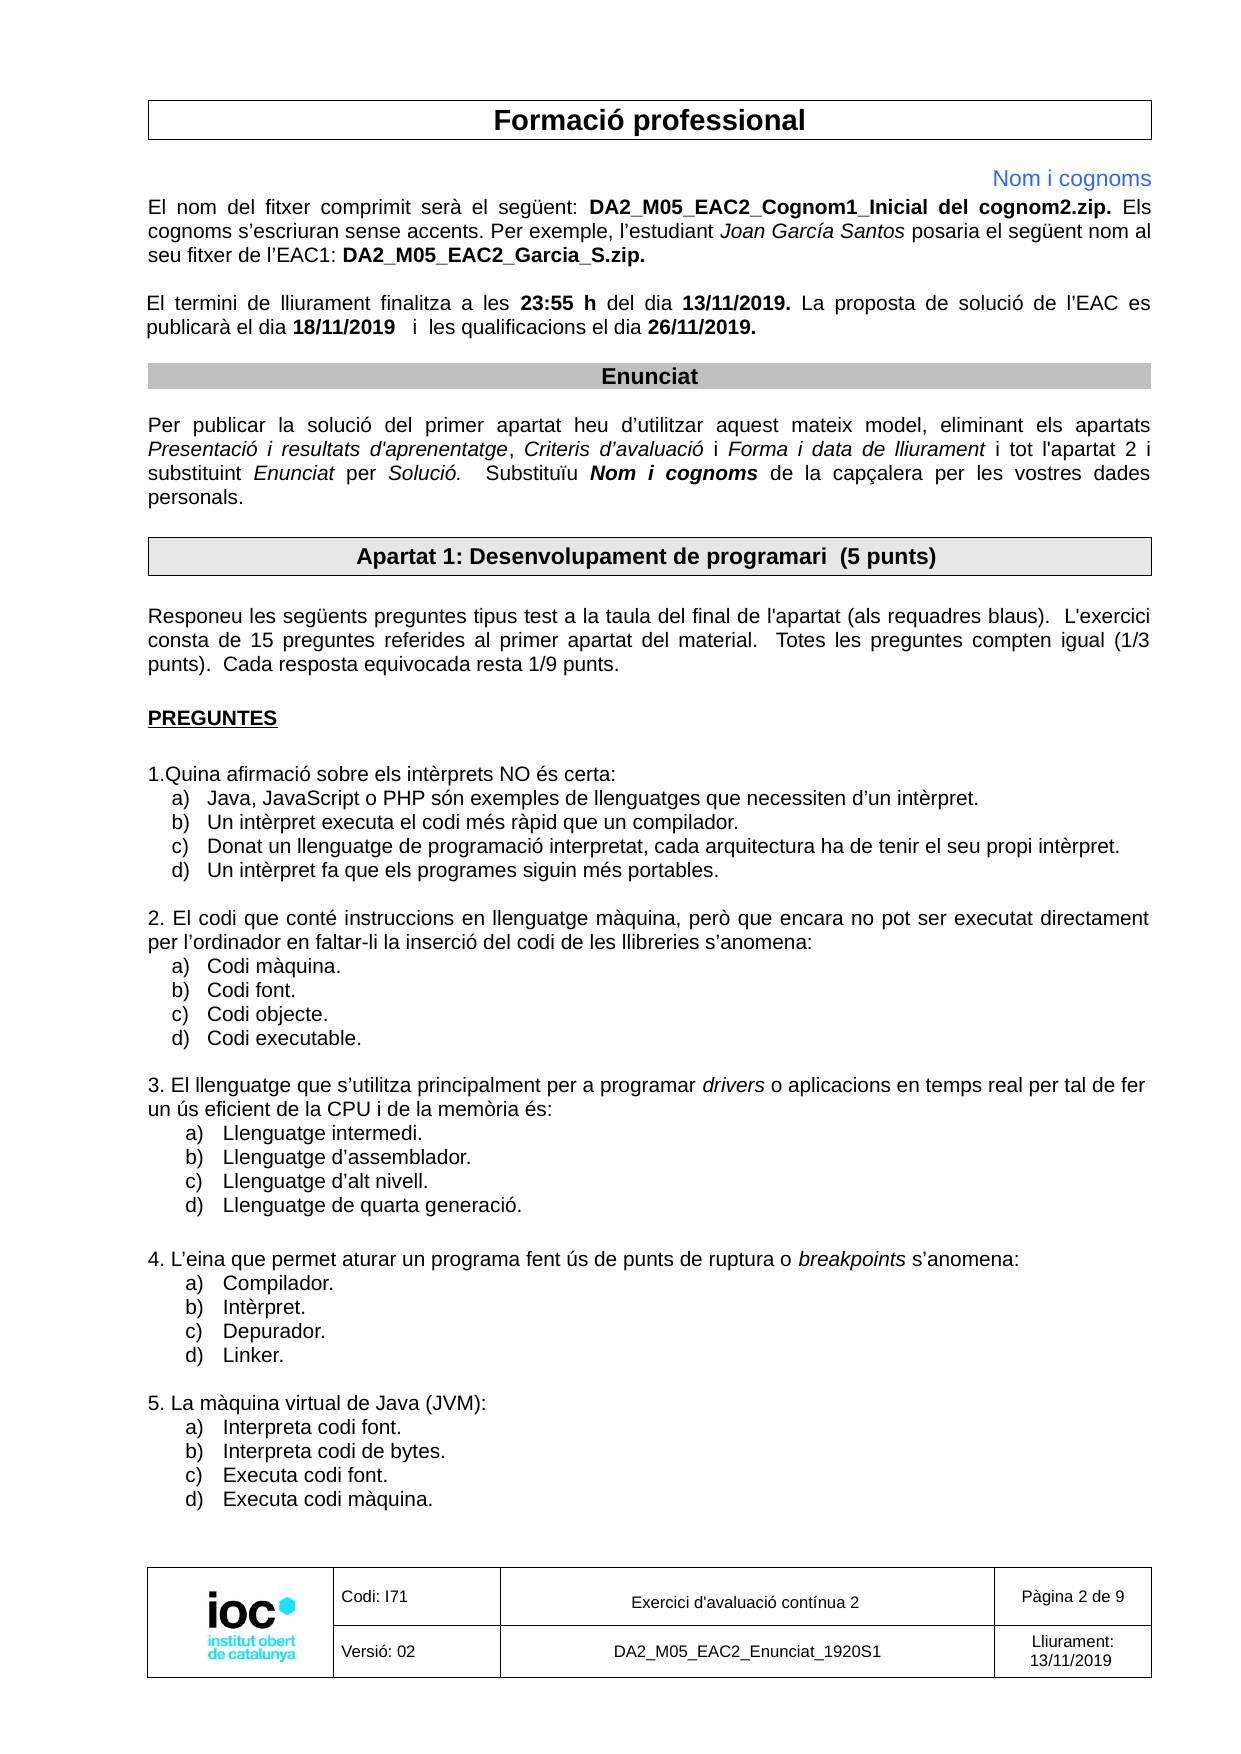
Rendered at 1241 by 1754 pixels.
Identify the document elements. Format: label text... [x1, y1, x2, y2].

text 4. L’eina que permet aturar un programa fent ús de punts de ruptura o breakpoints s’anomena: [148, 1247, 1151, 1271]
list Executa codi font. [185, 1462, 1151, 1486]
text 5. La màquina virtual de Java (JVM): [148, 1391, 1151, 1414]
list Llenguatge intermedi. [185, 1121, 1151, 1145]
text El nom del fitxer comprimit serà el següent: DA2_M05_EAC2_Cognom1_Inicial del cognom2.zip. Els cognoms s’escriuran sense accents. Per exemple, l’estudiant Joan García Santos posaria el següent nom al seu fitxer de l’EAC1: DA2_M05_EAC2_Garcia_S.zip. [148, 195, 1151, 267]
text Enunciat [148, 363, 1151, 389]
list Donat un llenguatge de programació interpretat, cada arquitectura ha de tenir el seu propi intèrpret. [171, 834, 1151, 858]
list Executa codi màquina. [185, 1486, 1151, 1510]
text 3. El llenguatge que s’utilitza principalment per a programar drivers o aplicacions en temps real per tal de fer un ús eficient de la CPU i de la memòria és: [148, 1073, 1151, 1121]
list Un intèrpret executa el codi més ràpid que un compilador. [171, 810, 1151, 834]
list Llenguatge de quarta generació. [185, 1193, 1151, 1217]
list Interpreta codi de bytes. [185, 1438, 1151, 1462]
text Per publicar la solució del primer apartat heu d’utilitzar aquest mateix model, eliminant els apartats Presentació i resultats d'aprenentatge, Criteris d’avaluació i Forma i data de lliurament i tot l'apartat 2 i substituint Enunciat per Solució. Substituïu Nom i cognoms de la capçalera per les vostres dades personals. [148, 413, 1151, 509]
list Compilador. [185, 1271, 1151, 1295]
list Codi objecte. [171, 1001, 1151, 1025]
text 1.Quina afirmació sobre els intèrprets NO és certa: [148, 762, 1151, 786]
text Responeu les següents preguntes tipus test a la taula del final de l'apartat (als requadres blaus). L'exercici consta de 15 preguntes referides al primer apartat del material. Totes les preguntes compten igual (1/3 punts). Cada resposta equivocada resta 1/9 punts. [148, 604, 1151, 676]
picture [195, 1577, 309, 1673]
list Un intèrpret fa que els programes siguin més portables. [171, 858, 1151, 882]
list Llenguatge d’alt nivell. [185, 1169, 1151, 1193]
text PREGUNTES [148, 706, 1151, 729]
list Llenguatge d’assemblador. [185, 1145, 1151, 1169]
list Intèrpret. [185, 1295, 1151, 1319]
list Interpreta codi font. [185, 1414, 1151, 1438]
list Java, JavaScript o PHP són exemples de llenguatges que necessiten d’un intèrpret. [171, 786, 1151, 810]
list Depurador. [185, 1319, 1151, 1343]
list Codi font. [171, 977, 1151, 1001]
list Codi màquina. [171, 953, 1151, 977]
text El termini de lliurament finalitza a les 23:55 h del dia 13/11/2019. La proposta de solució de l’EAC es publicarà el dia 18/11/2019 i les qualificacions el dia 26/11/2019. [146, 291, 1151, 339]
list Codi executable. [171, 1025, 1151, 1049]
list Linker. [185, 1343, 1151, 1367]
text 2. El codi que conté instruccions en llenguatge màquina, però que encara no pot ser executat directament per l’ordinador en faltar-li la inserció del codi de les llibreries s’anomena: [148, 906, 1151, 953]
table_header Apartat 1: Desenvolupament de programari (5 punts) [149, 538, 1151, 575]
